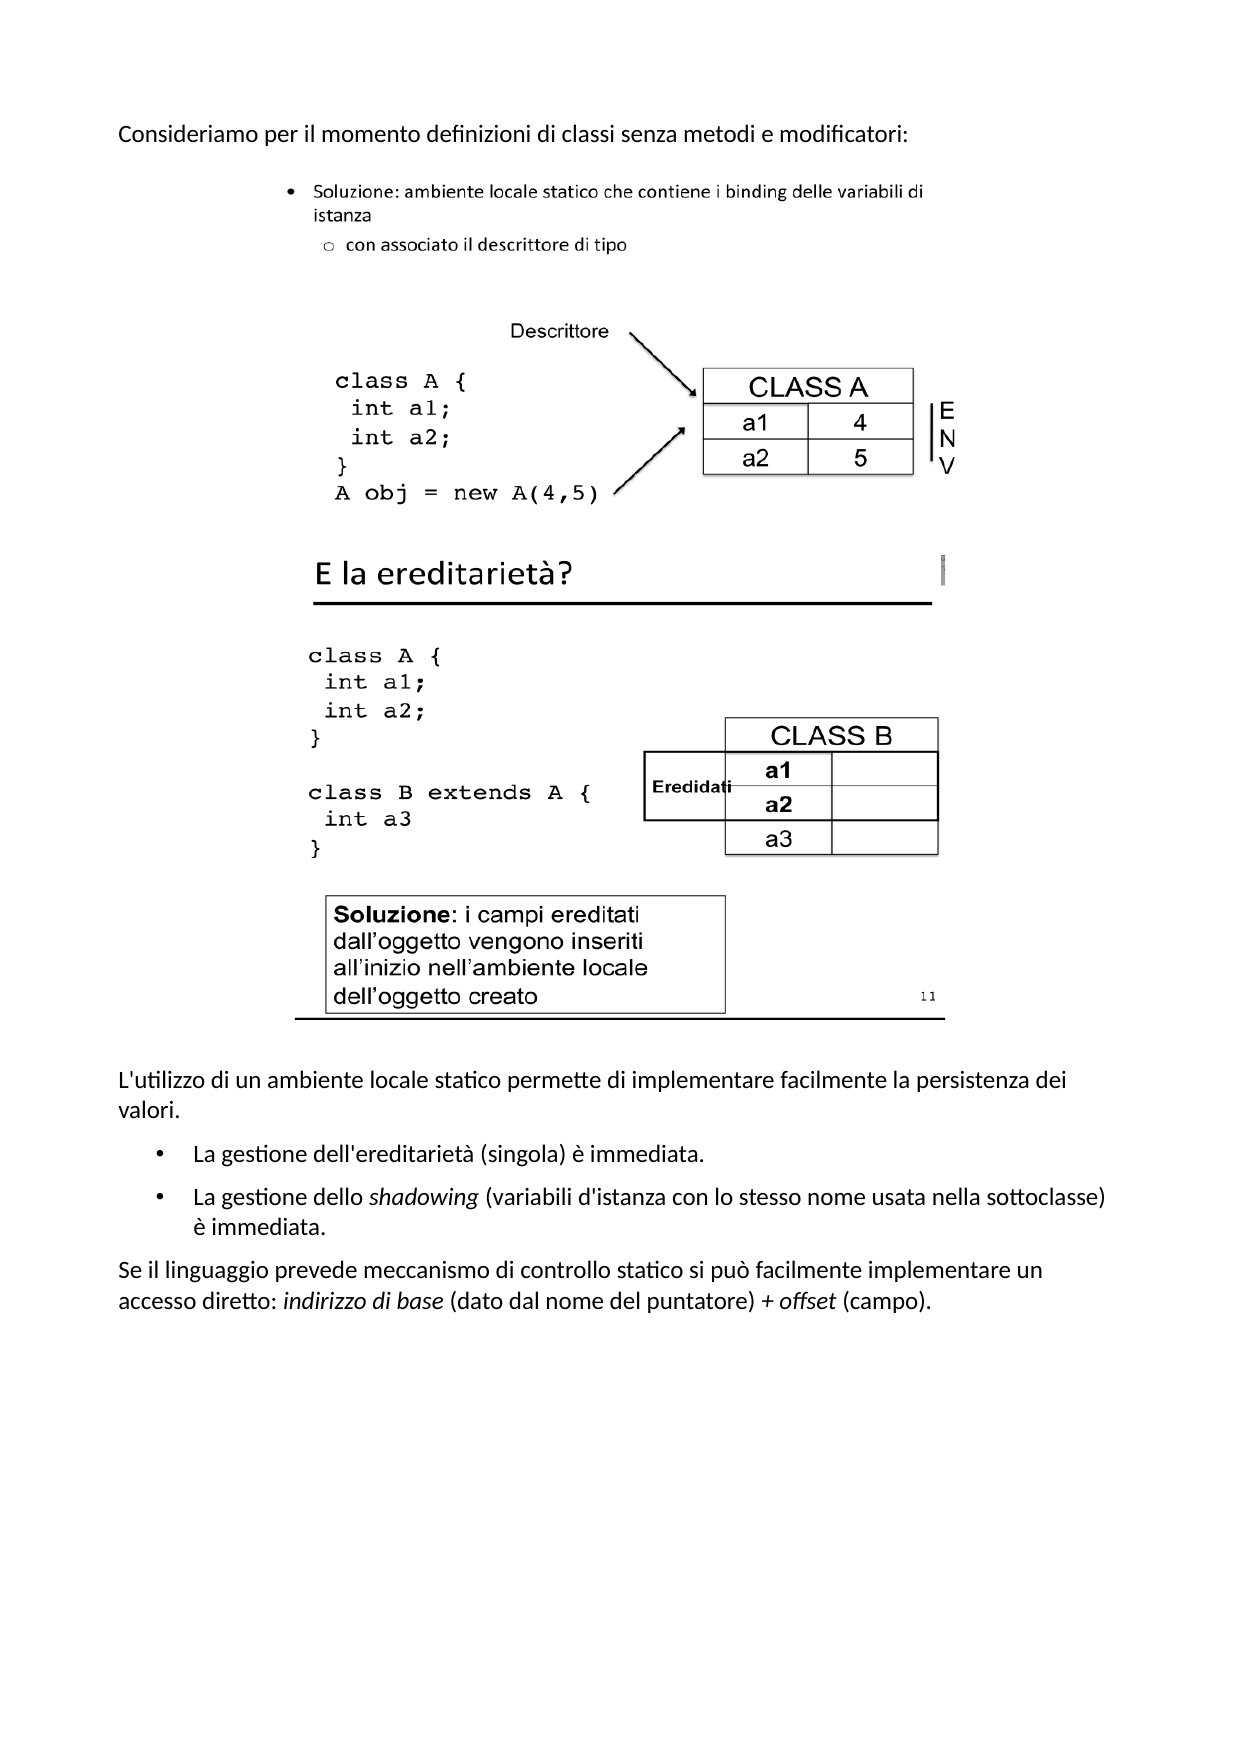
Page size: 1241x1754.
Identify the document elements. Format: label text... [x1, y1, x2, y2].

text Consideriamo per il momento definizioni di classi senza metodi e modificatori: [118, 118, 1122, 149]
text Se il linguaggio prevede meccanismo di controllo statico si può facilmente implementare un accesso diretto: indirizzo di base (dato dal nome del puntatore) + offset (campo). [118, 1254, 1122, 1315]
text L'utilizzo di un ambiente locale statico permette di implementare facilmente la persistenza dei valori. [118, 1064, 1122, 1125]
picture [277, 178, 963, 513]
picture [294, 555, 946, 1022]
list La gestione dello shadowing (variabili d'istanza con lo stesso nome usata nella sottoclasse) è immediata. [156, 1181, 1122, 1242]
list La gestione dell'ereditarietà (singola) è immediata. [156, 1138, 1122, 1168]
